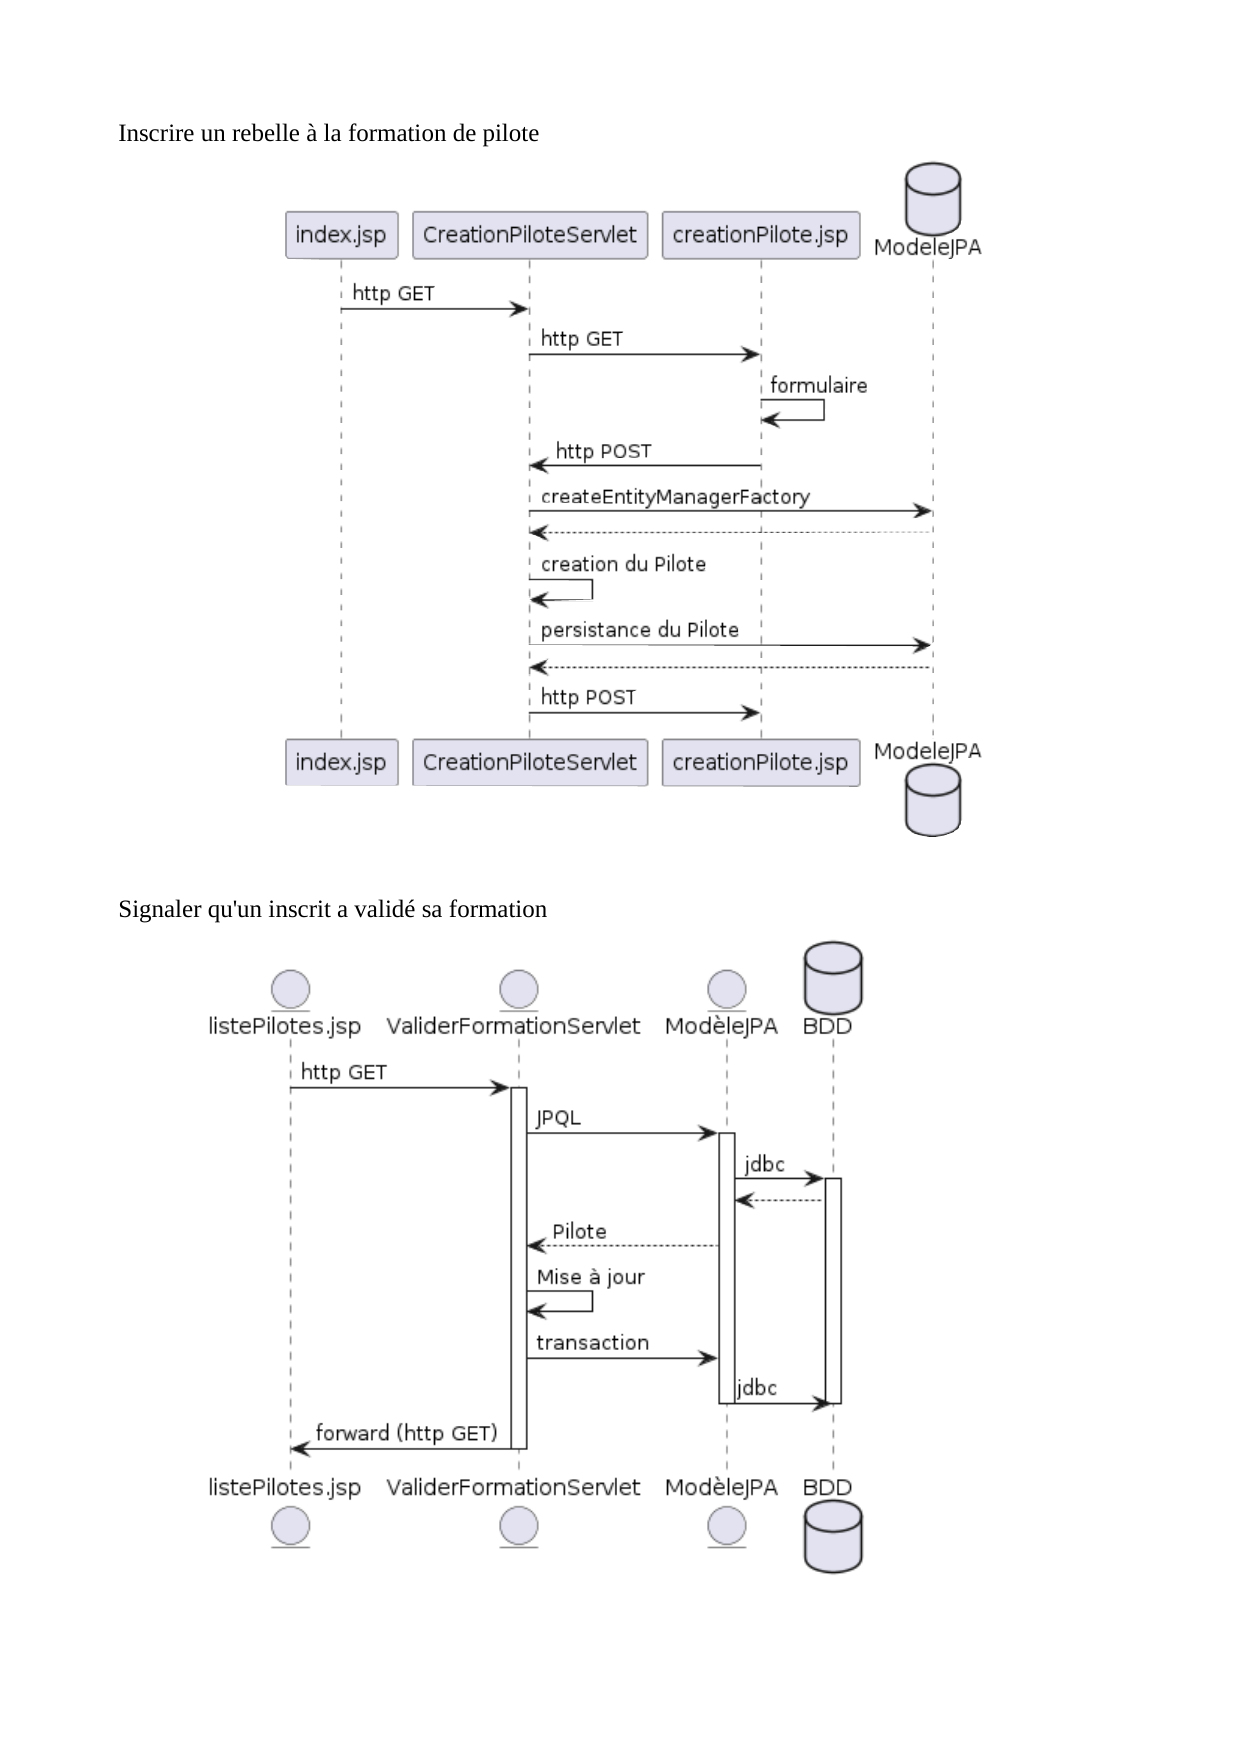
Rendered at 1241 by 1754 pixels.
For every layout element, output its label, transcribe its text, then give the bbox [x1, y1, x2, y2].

text Inscrire un rebelle à la formation de pilote [118, 118, 1122, 147]
picture [201, 934, 886, 1597]
picture [284, 158, 982, 837]
text Signaler qu'un inscrit a validé sa formation [118, 894, 1122, 923]
